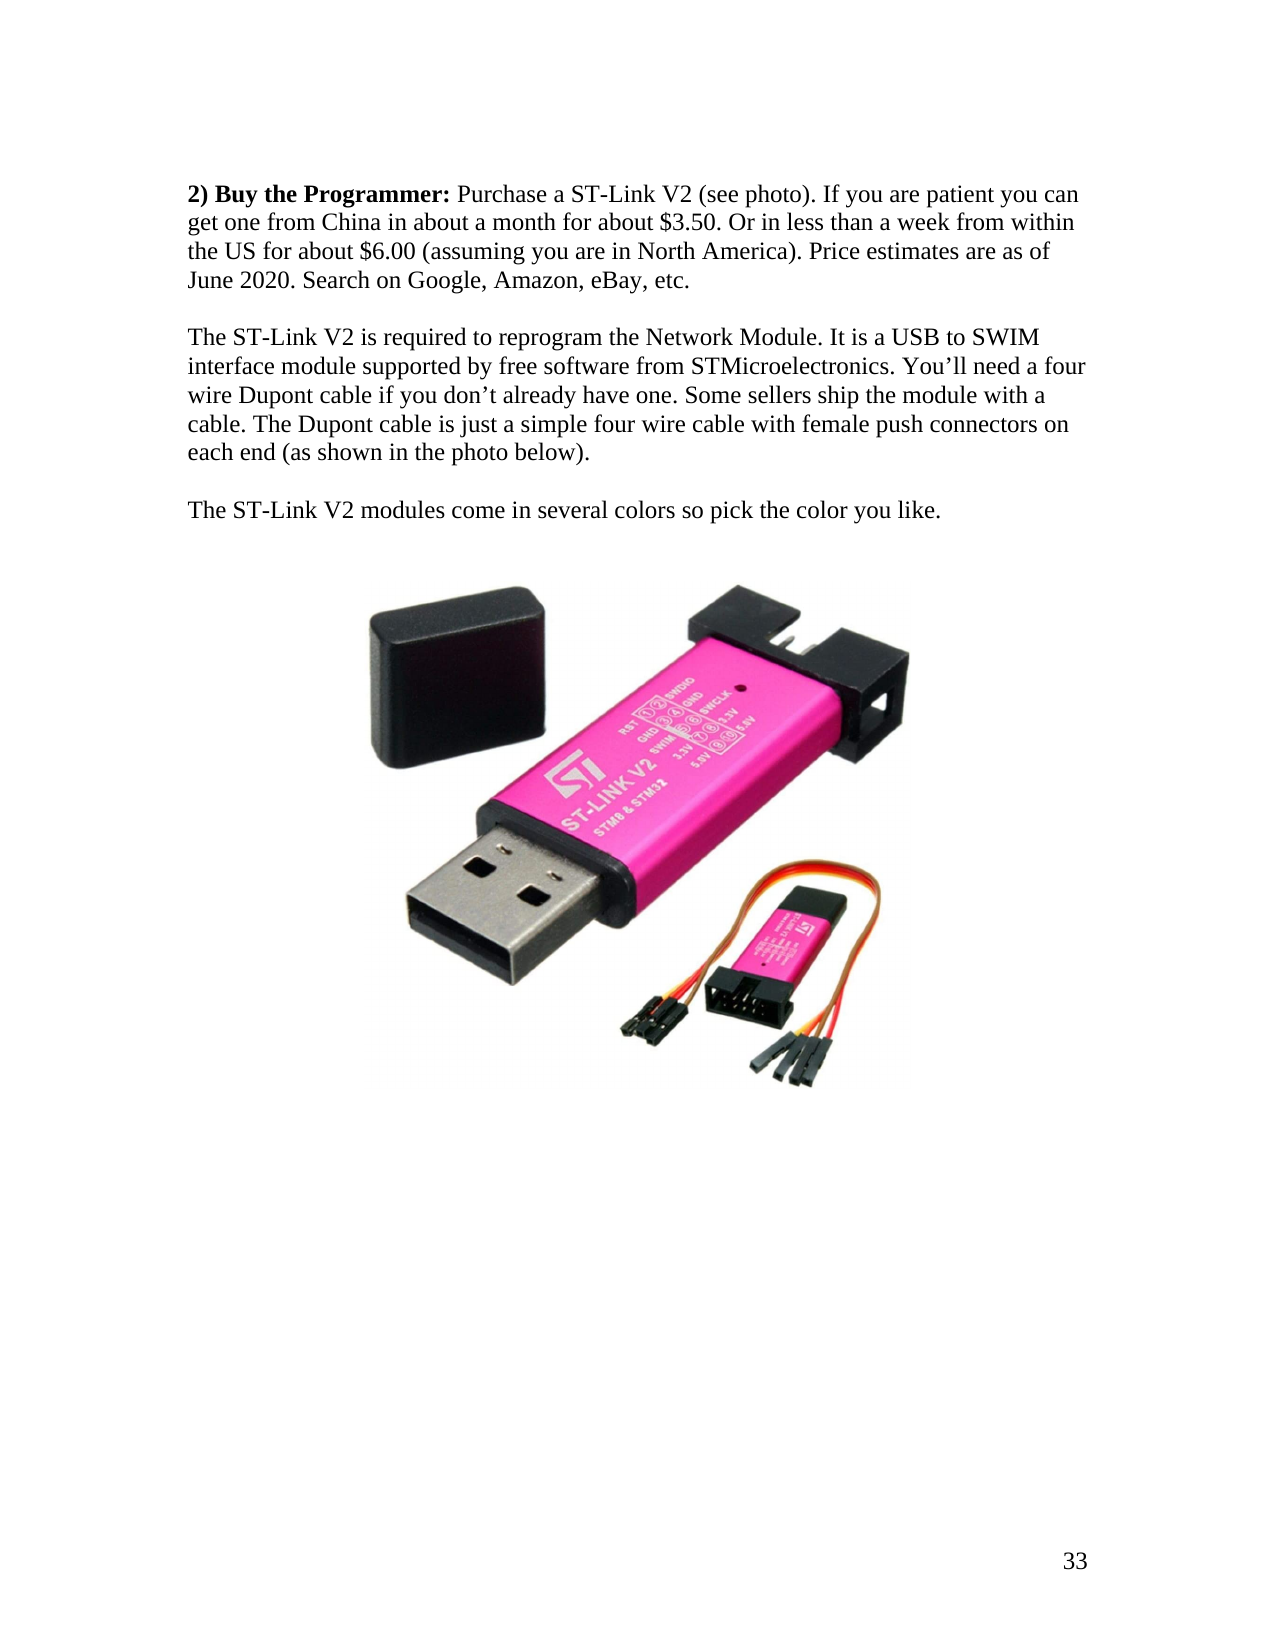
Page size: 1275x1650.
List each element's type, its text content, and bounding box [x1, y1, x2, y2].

text The ST-Link V2 modules come in several colors so pick the color you like. [187, 495, 1087, 524]
picture [364, 581, 911, 1089]
text The ST-Link V2 is required to reprogram the Network Module. It is a USB to SWIM interface module supported by free software from STMicroelectronics. You’ll need a four wire Dupont cable if you don’t already have one. Some sellers ship the module with a cable. The Dupont cable is just a simple four wire cable with female push connectors on each end (as shown in the photo below). [187, 322, 1087, 466]
text 2) Buy the Programmer: Purchase a ST-Link V2 (see photo). If you are patient you can get one from China in about a month for about $3.50. Or in less than a week from within the US for about $6.00 (assuming you are in North America). Price estimates are as of June 2020. Search on Google, Amazon, eBay, etc. [187, 179, 1087, 294]
